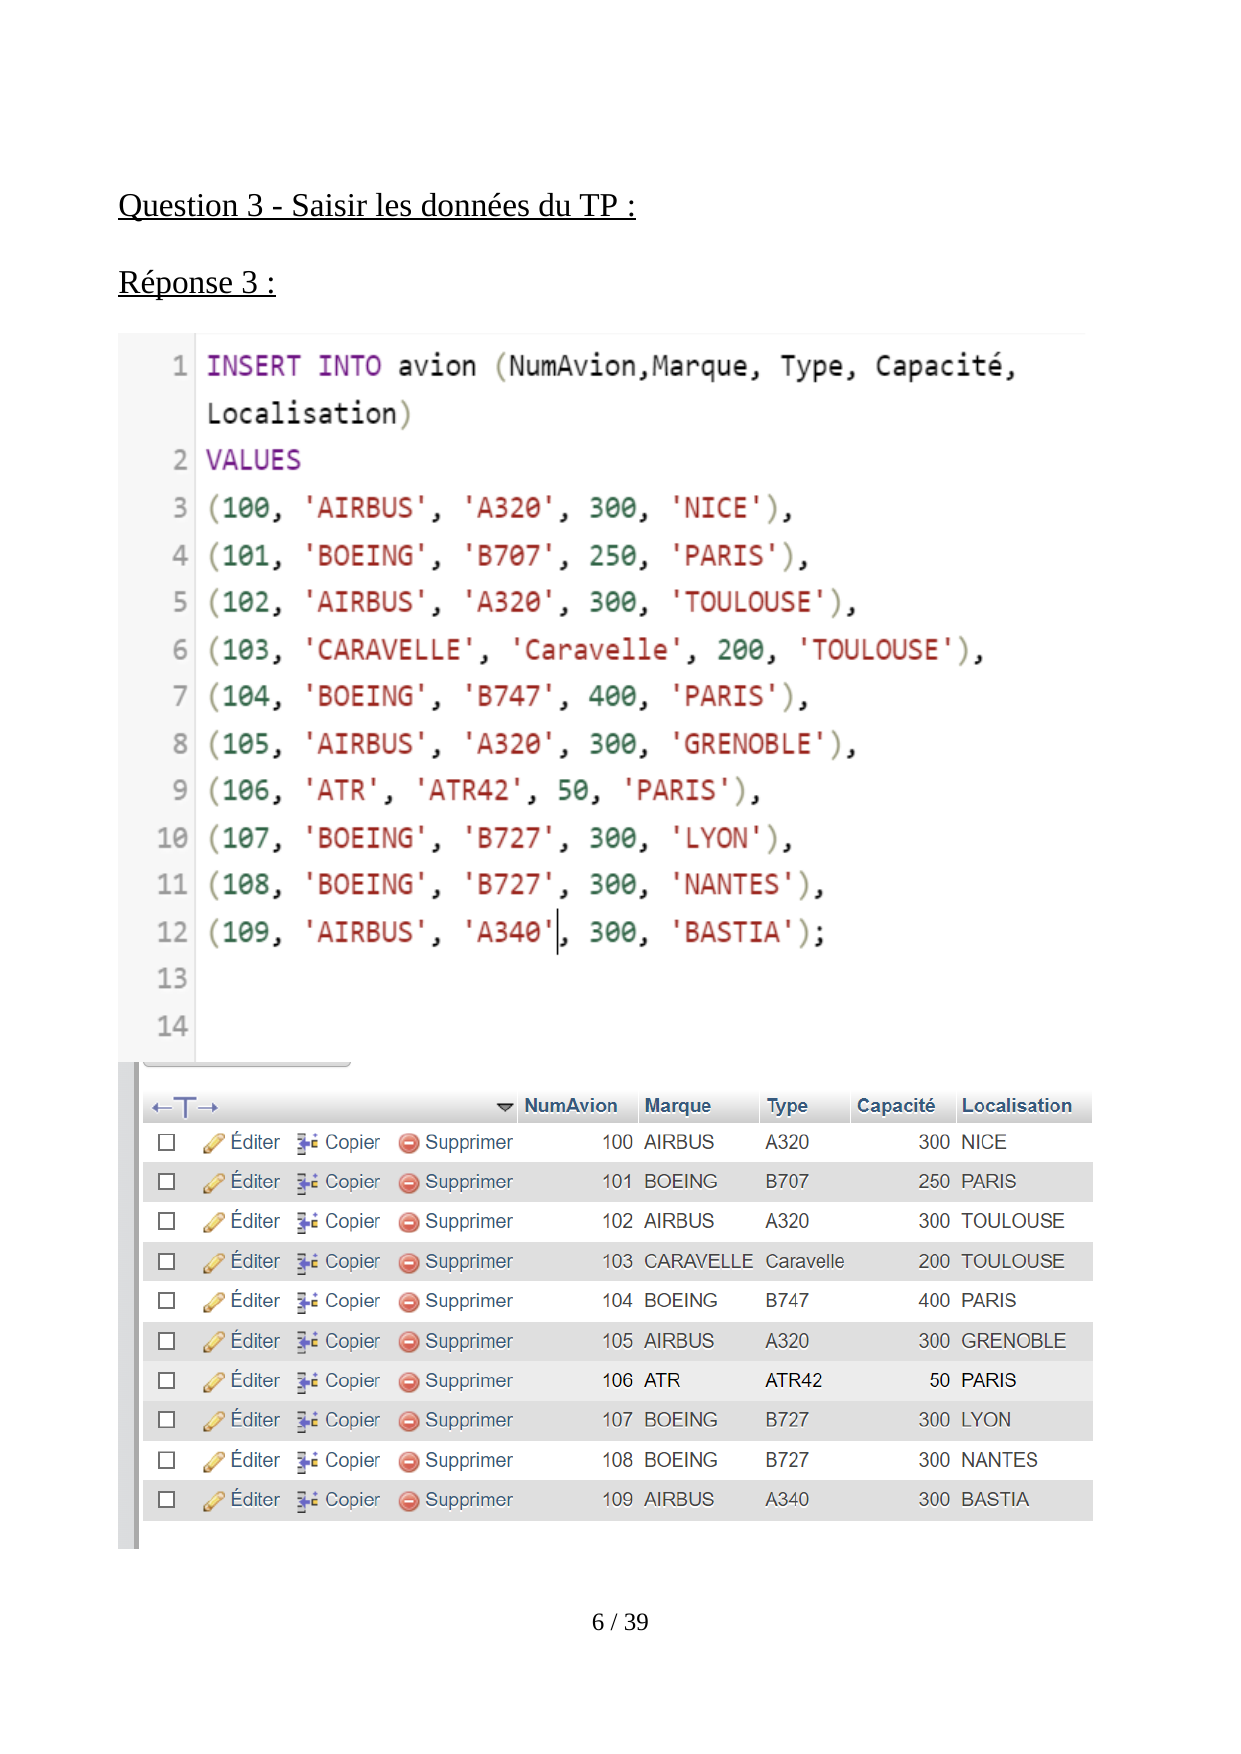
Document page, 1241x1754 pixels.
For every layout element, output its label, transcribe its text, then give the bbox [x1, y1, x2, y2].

text Réponse 3 : [118, 262, 1122, 300]
text Question 3 - Saisir les données du TP : [118, 185, 1122, 223]
picture [118, 333, 1123, 1549]
